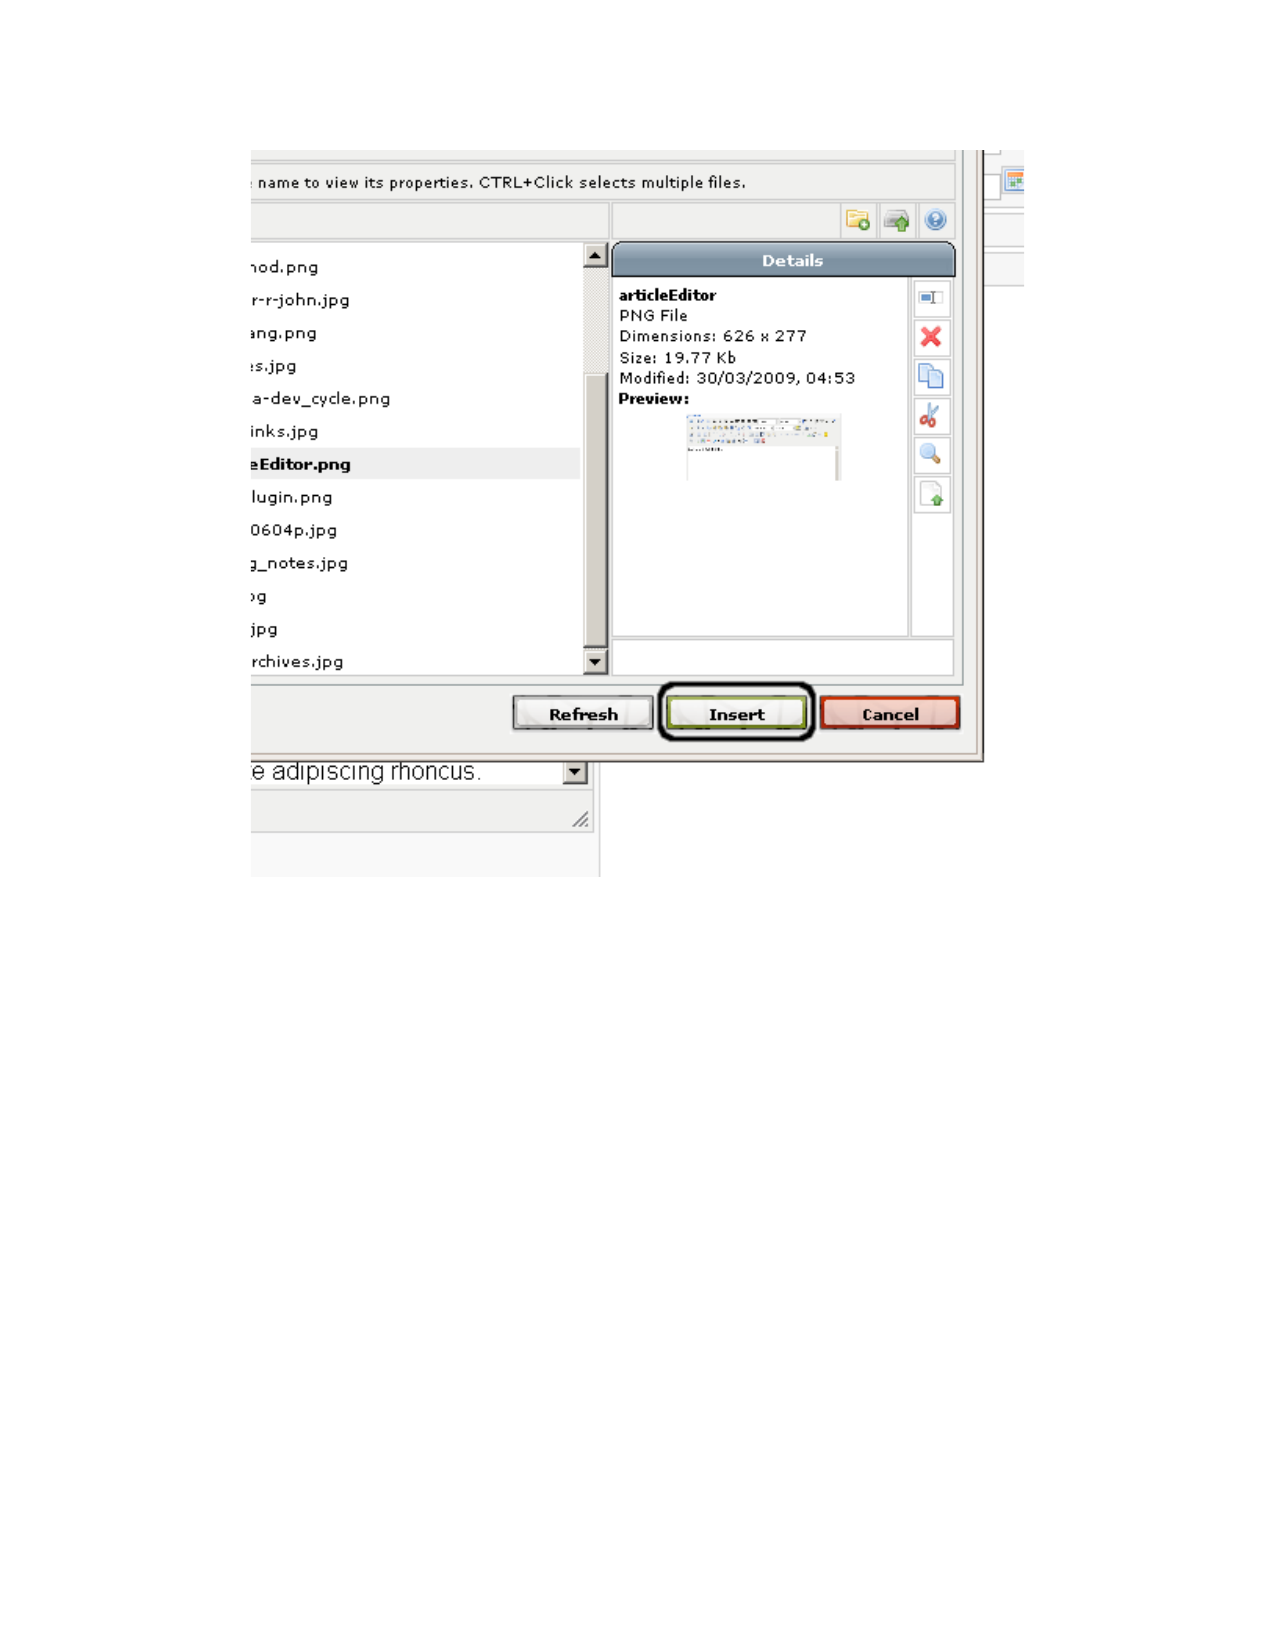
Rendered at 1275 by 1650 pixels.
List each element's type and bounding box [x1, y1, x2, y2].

picture [250, 150, 1025, 877]
